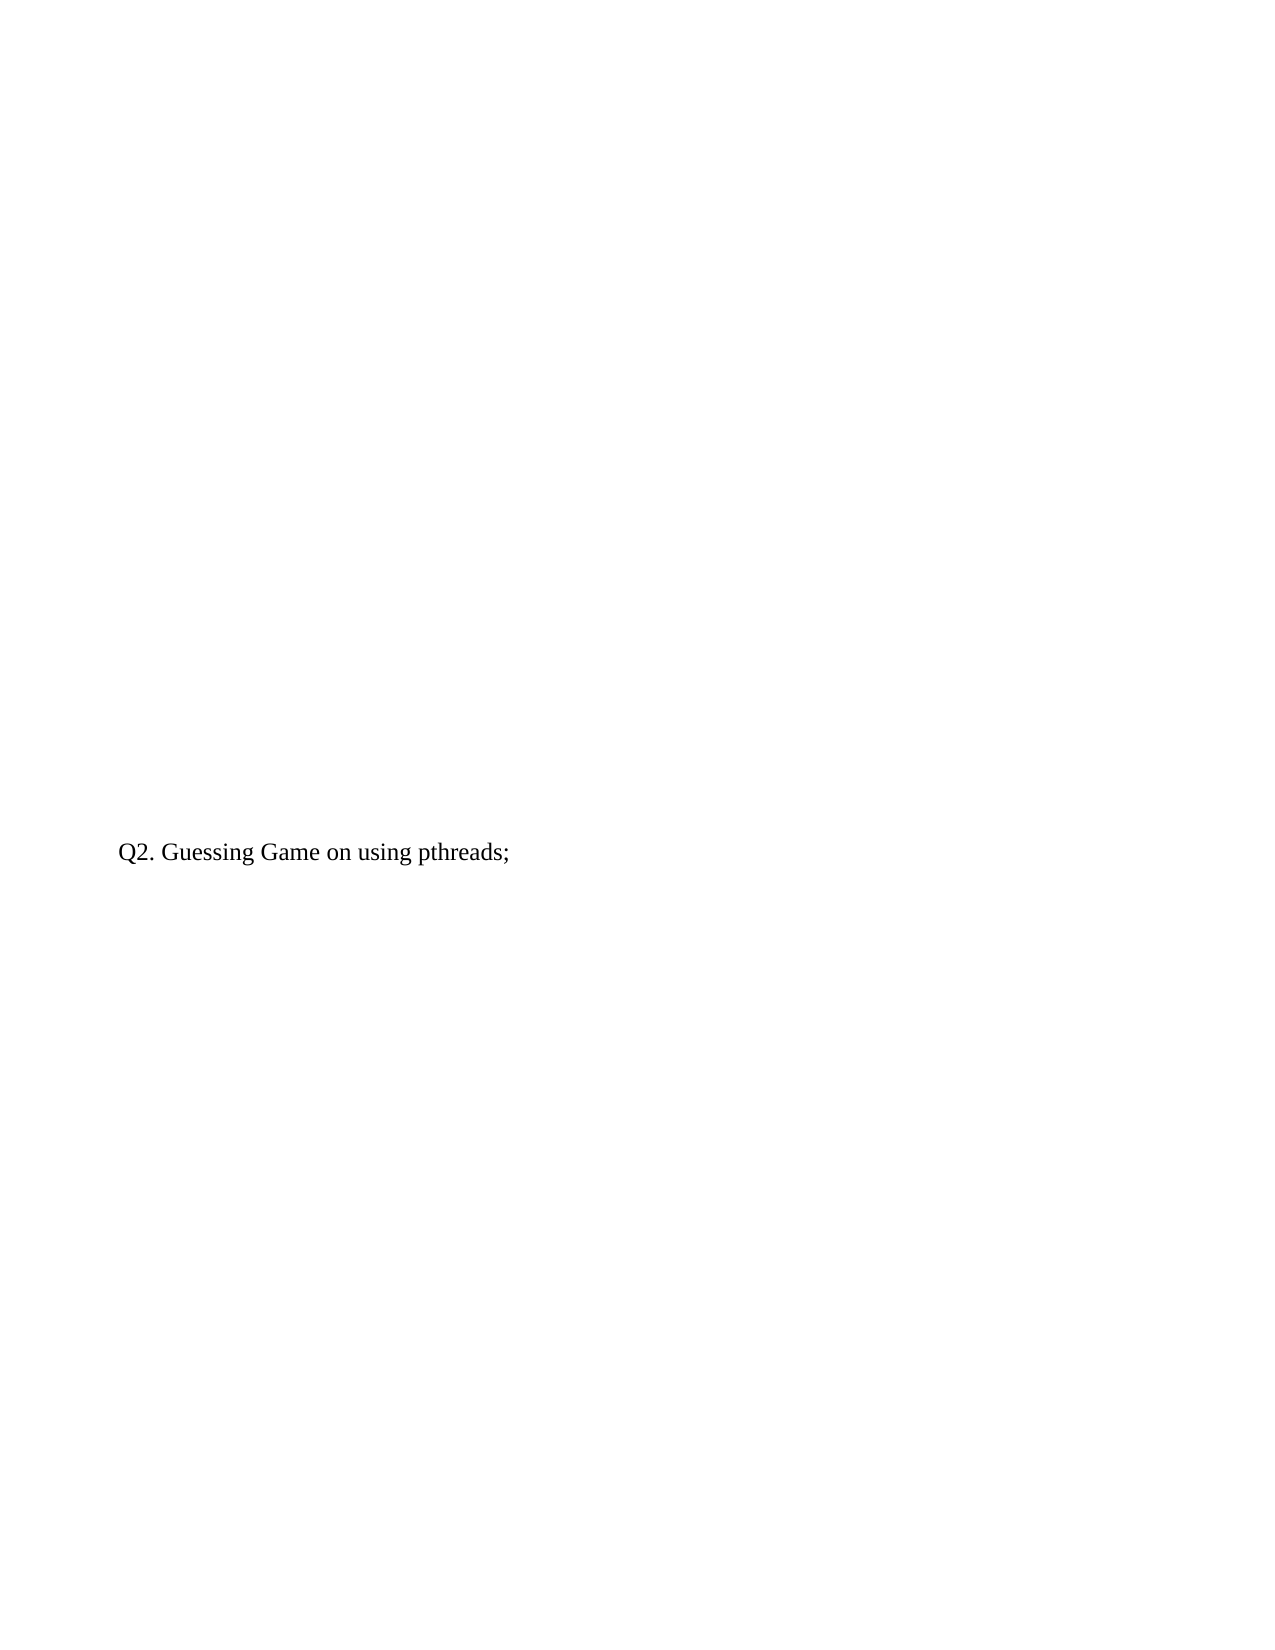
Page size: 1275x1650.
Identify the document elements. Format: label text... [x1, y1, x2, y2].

text Q2. Guessing Game on using pthreads; [118, 837, 1157, 866]
